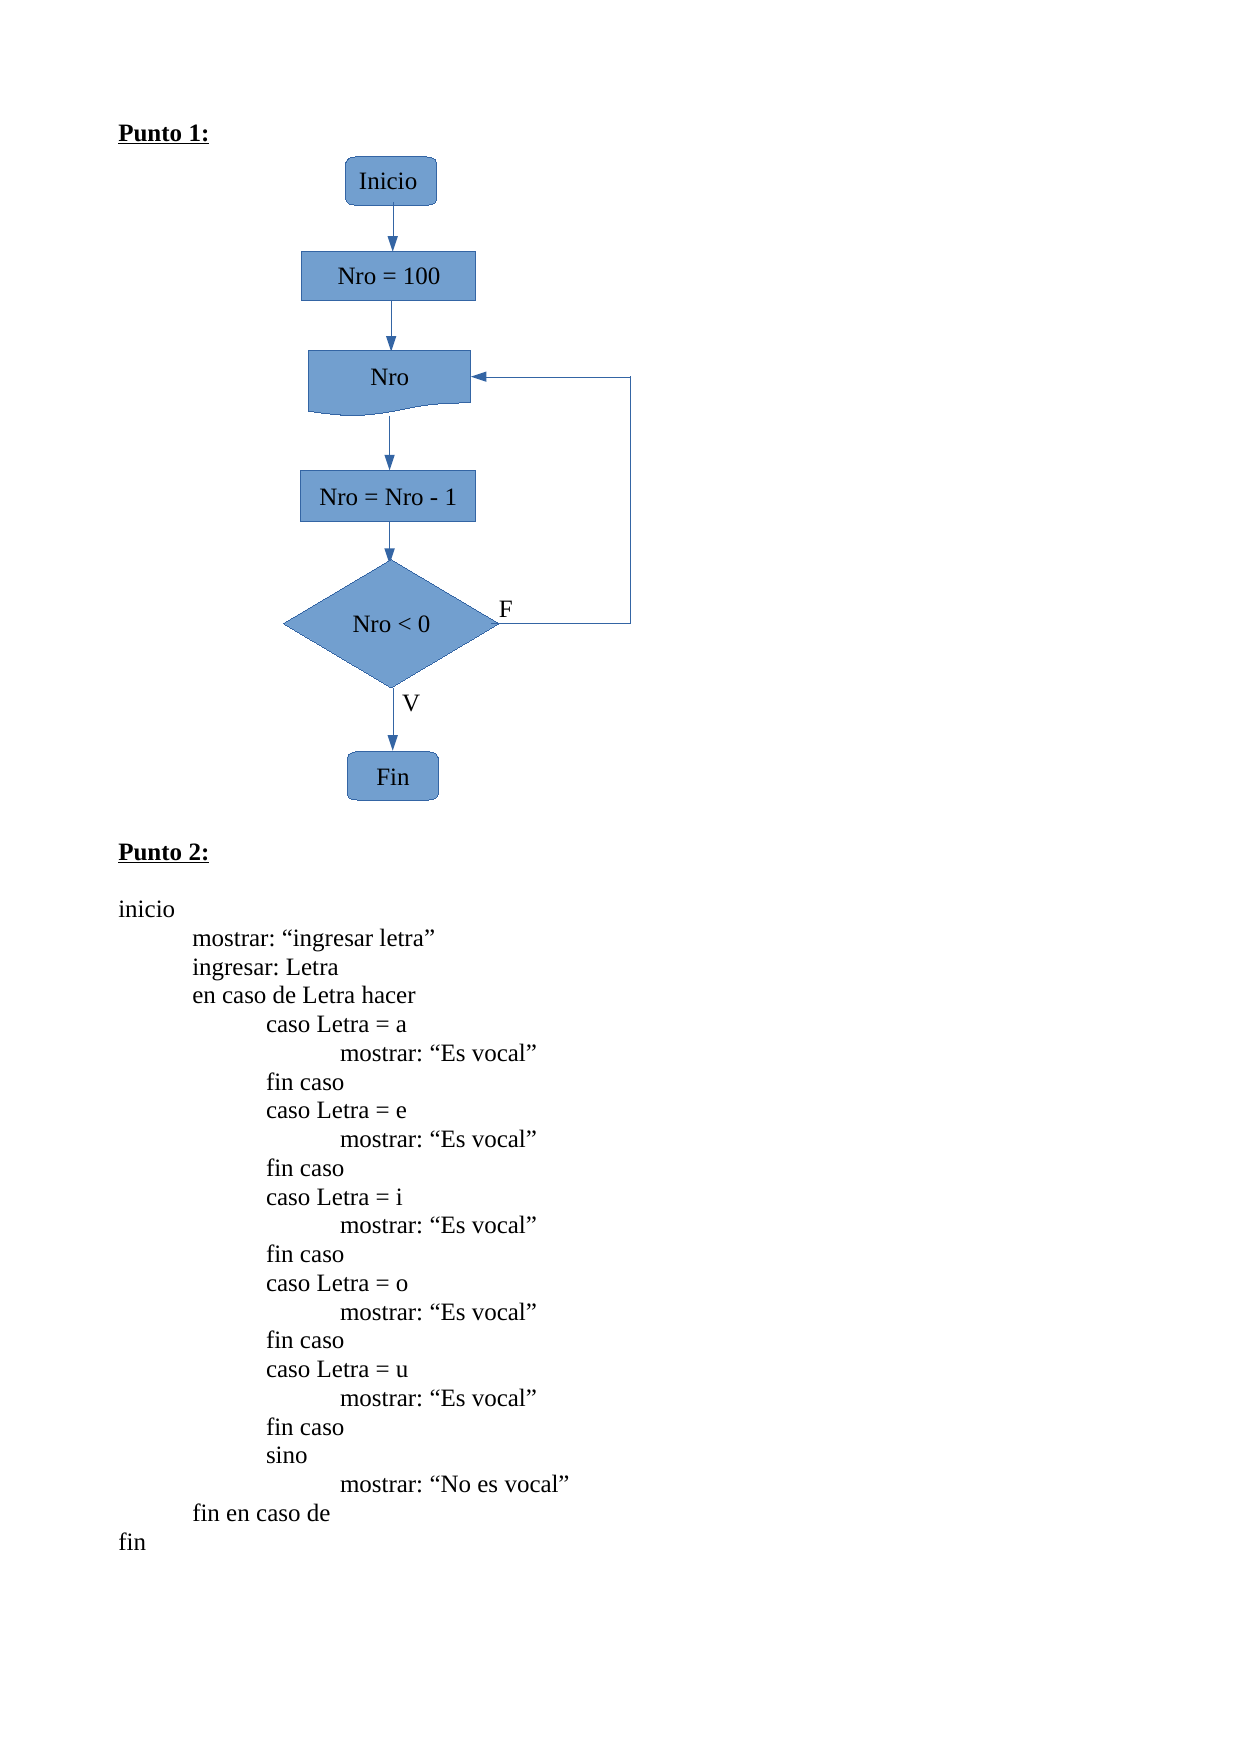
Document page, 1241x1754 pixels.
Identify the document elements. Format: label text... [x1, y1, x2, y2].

text Nro = 100 [311, 261, 467, 290]
text caso Letra = e [118, 1096, 1122, 1124]
text caso Letra = a [118, 1009, 1122, 1038]
text Fin [359, 762, 426, 789]
text Punto 2: [118, 837, 1122, 866]
text ingresar: Letra [118, 952, 1122, 981]
text mostrar: “Es vocal” [118, 1211, 1122, 1239]
text fin [118, 1527, 1122, 1556]
text mostrar: “Es vocal” [118, 1124, 1122, 1153]
text Nro [317, 362, 462, 391]
text fin caso [118, 1153, 1122, 1182]
text fin caso [118, 1239, 1122, 1268]
text Inicio [355, 166, 421, 193]
text mostrar: “Es vocal” [118, 1297, 1122, 1326]
text en caso de Letra hacer [118, 981, 1122, 1009]
text fin en caso de [118, 1498, 1122, 1527]
text inicio [118, 894, 1122, 923]
text sino [118, 1441, 1122, 1469]
text Nro = Nro - 1 [309, 482, 467, 511]
text mostrar: “Es vocal” [118, 1383, 1122, 1412]
text fin caso [118, 1326, 1122, 1354]
text fin caso [118, 1067, 1122, 1096]
text caso Letra = i [118, 1182, 1122, 1211]
text Nro < 0 [346, 609, 436, 638]
text caso Letra = u [118, 1354, 1122, 1383]
text caso Letra = o [118, 1268, 1122, 1297]
text mostrar: “No es vocal” [118, 1469, 1122, 1498]
text mostrar: “Es vocal” [118, 1038, 1122, 1067]
text mostrar: “ingresar letra” [118, 923, 1122, 952]
text Punto 1: [118, 118, 1122, 147]
text fin caso [118, 1412, 1122, 1441]
